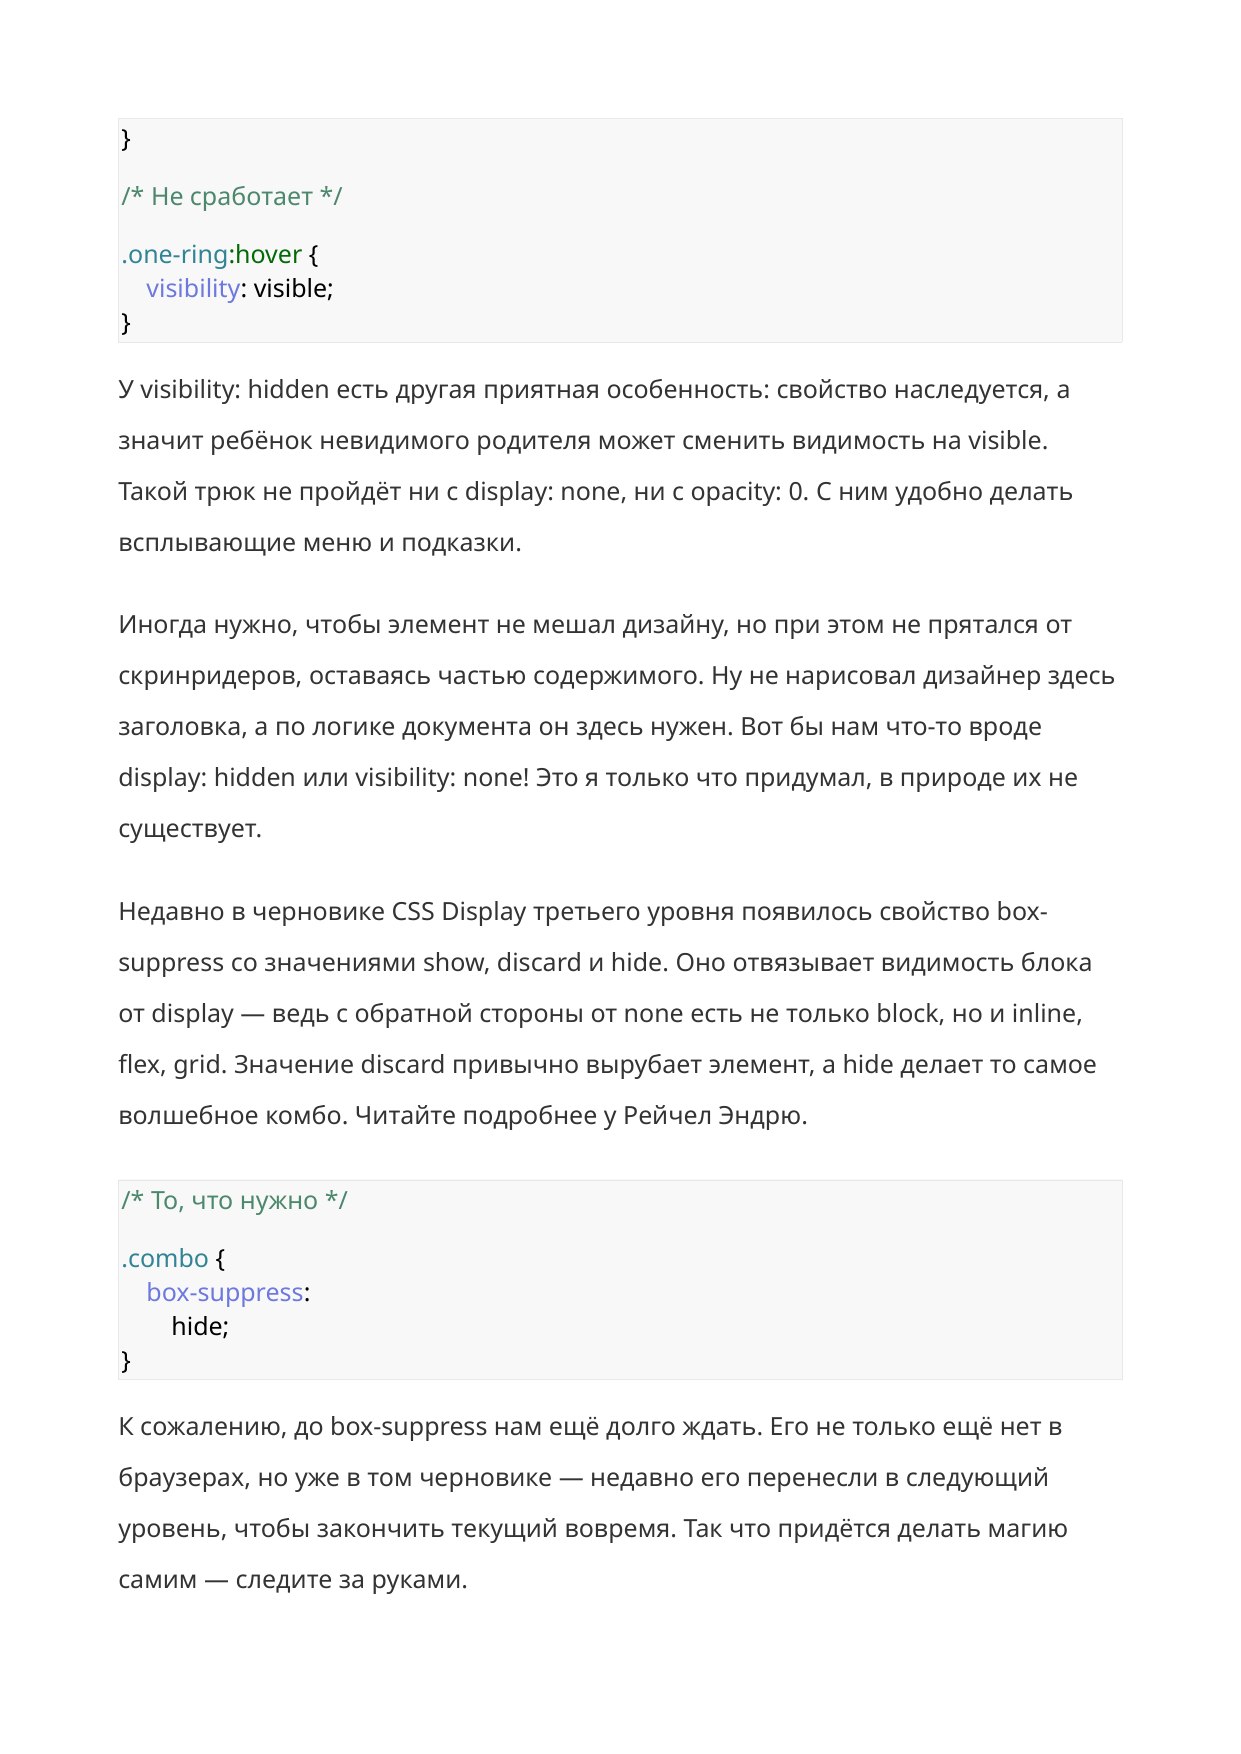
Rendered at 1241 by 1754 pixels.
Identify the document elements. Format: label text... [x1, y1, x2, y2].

text /* То, что нужно */ [119, 1181, 1122, 1214]
text .one-ring:hover { [119, 233, 1122, 268]
text У visibility: hidden есть другая приятная особенность: свойство наследуется, а значит ребёнок невидимого родителя может сменить видимость на visible. Такой трюк не пройдёт ни с display: none, ни с opacity: 0. С ним удобно делать всплывающие меню и подказки. [118, 371, 1122, 558]
text } [119, 119, 1122, 152]
text visibility: visible; [119, 268, 1122, 302]
text .combo { [119, 1237, 1122, 1271]
text Иногда нужно, чтобы элемент не мешал дизайну, но при этом не прятался от скринридеров, оставаясь частью содержимого. Ну не нарисовал дизайнер здесь заголовка, а по логике документа он здесь нужен. Вот бы нам что-то вроде display: hidden или visibility: none! Это я только что придумал, в природе их не существует. [118, 607, 1122, 845]
text hide; [119, 1305, 1122, 1339]
text /* Не сработает */ [119, 176, 1122, 210]
text } [119, 302, 1122, 342]
text Недавно в черновике CSS Display третьего уровня появилось свойство box-suppress со значениями show, discard и hide. Оно отвязывает видимость блока от display — ведь с обратной стороны от none есть не только block, но и inline, flex, grid. Значение discard привычно вырубает элемент, а hide делает то самое волшебное комбо. Читайте подробнее у Рейчел Эндрю. [118, 893, 1122, 1131]
text box-suppress: [119, 1271, 1122, 1305]
text } [119, 1339, 1122, 1379]
text К сожалению, до box-suppress нам ещё долго ждать. Его не только ещё нет в браузерах, но уже в том черновике — недавно его перенесли в следующий уровень, чтобы закончить текущий вовремя. Так что придётся делать магию самим — следите за руками. [118, 1409, 1122, 1596]
